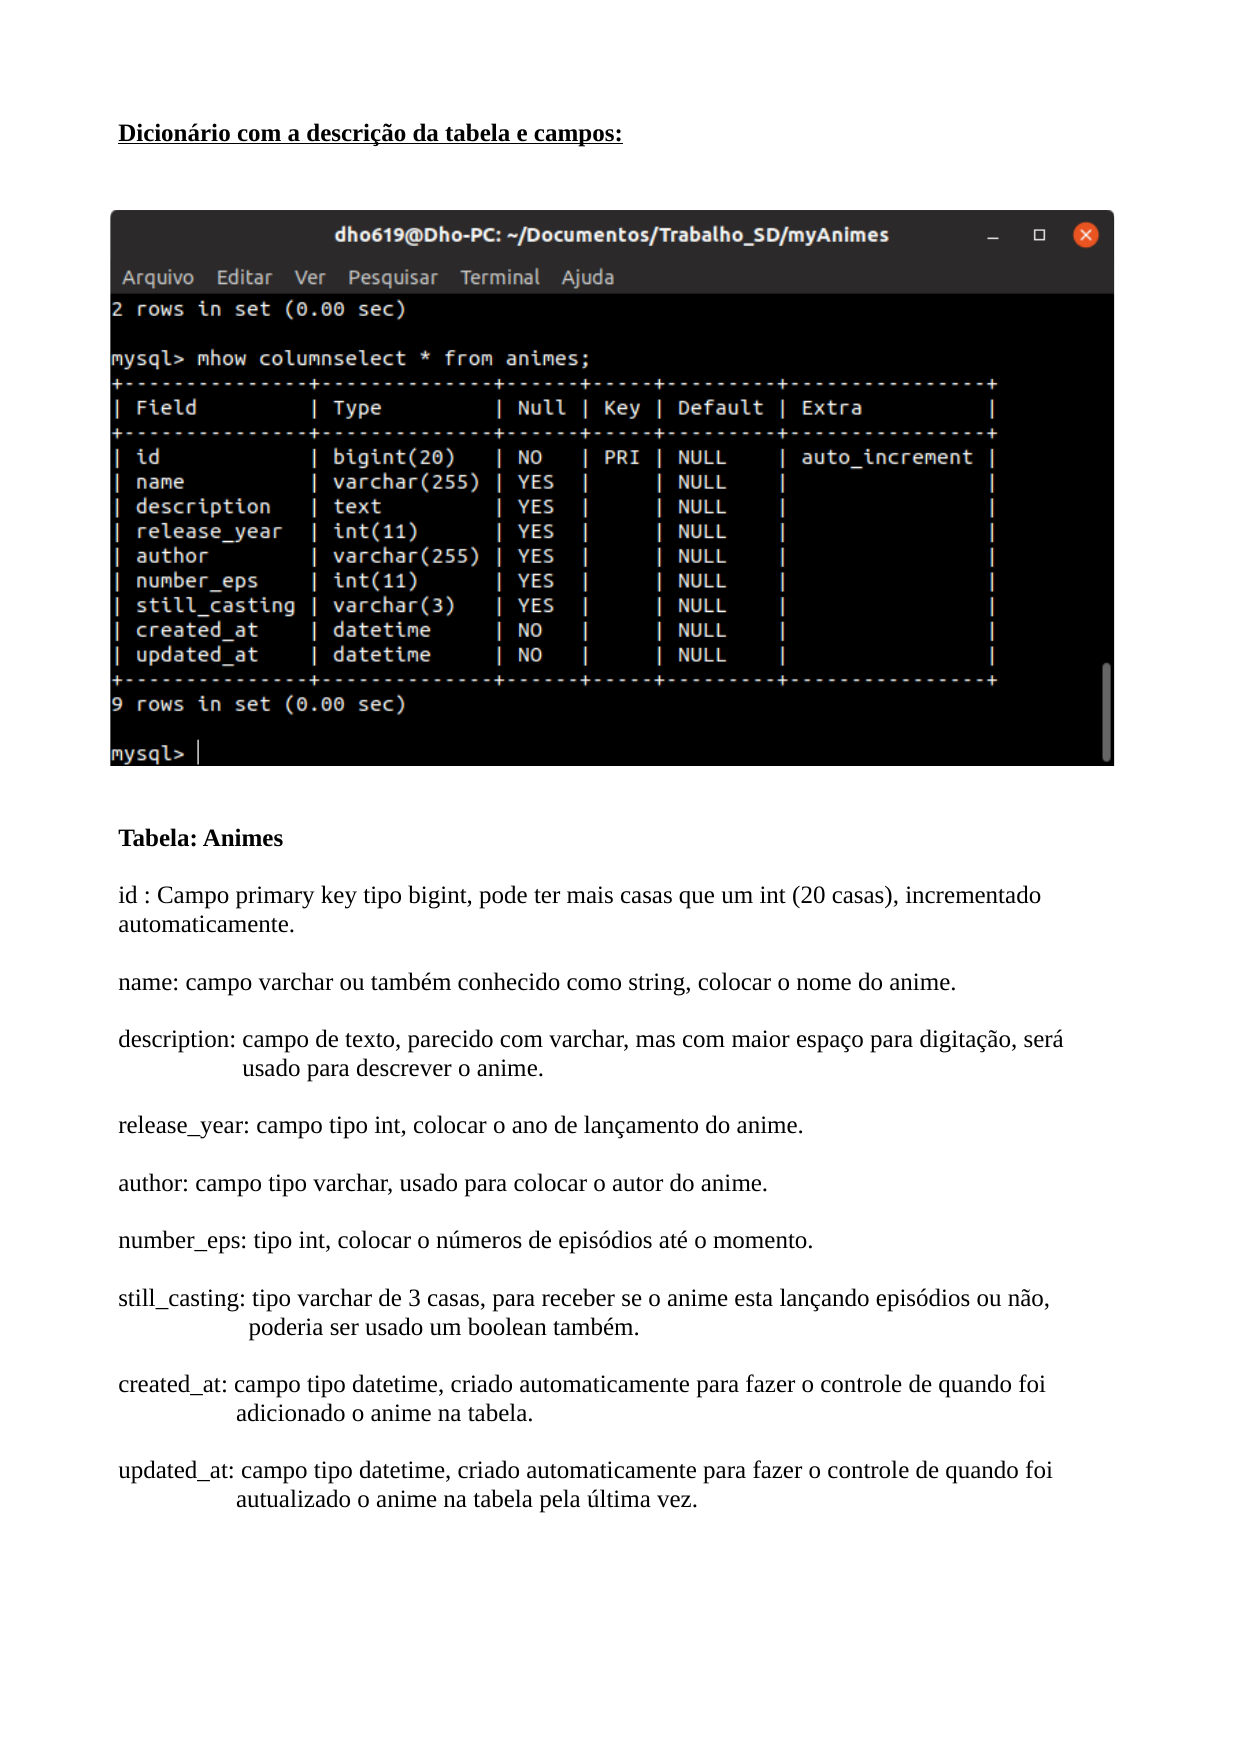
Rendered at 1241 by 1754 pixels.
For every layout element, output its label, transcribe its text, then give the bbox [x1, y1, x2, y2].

picture [110, 210, 1115, 766]
text release_year: campo tipo int, colocar o ano de lançamento do anime. [118, 1110, 1122, 1139]
text still_casting: tipo varchar de 3 casas, para receber se o anime esta lançando episódios ou não, poderia ser usado um boolean também. [118, 1283, 1122, 1340]
text name: campo varchar ou também conhecido como string, colocar o nome do anime. [118, 967, 1122, 995]
text author: campo tipo varchar, usado para colocar o autor do anime. [118, 1168, 1122, 1197]
text Tabela: Animes [118, 823, 1122, 852]
text updated_at: campo tipo datetime, criado automaticamente para fazer o controle de quando foi autualizado o anime na tabela pela última vez. [118, 1455, 1122, 1513]
text number_eps: tipo int, colocar o números de episódios até o momento. [118, 1225, 1122, 1254]
text created_at: campo tipo datetime, criado automaticamente para fazer o controle de quando foi adicionado o anime na tabela. [118, 1369, 1122, 1427]
text description: campo de texto, parecido com varchar, mas com maior espaço para digitação, será usado para descrever o anime. [118, 1024, 1122, 1082]
text id : Campo primary key tipo bigint, pode ter mais casas que um int (20 casas), incrementado automaticamente. [118, 880, 1122, 938]
text Dicionário com a descrição da tabela e campos: [118, 118, 1122, 147]
